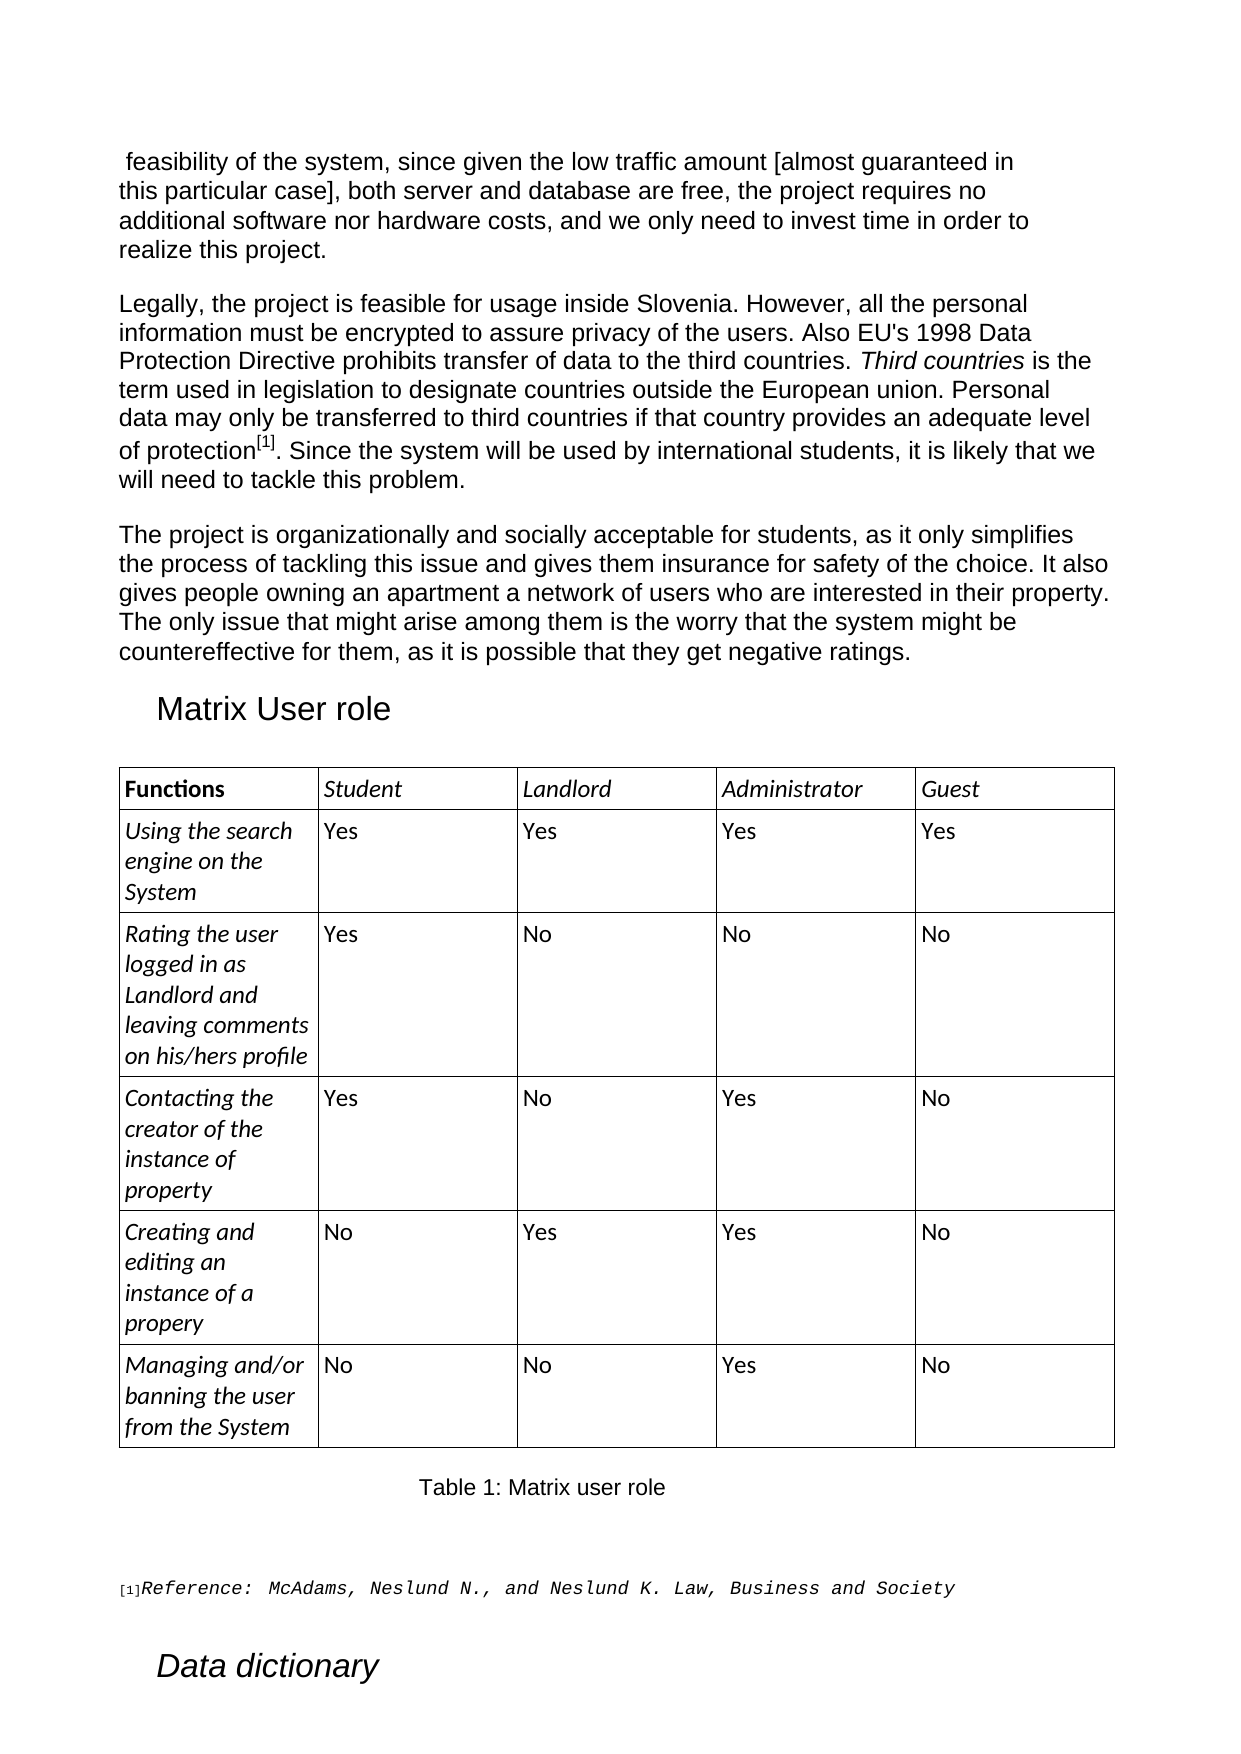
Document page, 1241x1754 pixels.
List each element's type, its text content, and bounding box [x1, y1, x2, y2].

table_cell No [916, 913, 1114, 1076]
text feasibility of the system, since given the low traffic amount [almost guaranteed in this particular case], both server and database are free, the project requires no additional software nor hardware costs, and we only need to invest time in order to realize this project. [119, 147, 1058, 264]
text Data dictionary [156, 1646, 1114, 1685]
table_cell Yes [717, 810, 915, 912]
table_cell Yes [717, 1211, 915, 1344]
table_header Administrator [717, 768, 915, 809]
table_cell No [319, 1345, 517, 1447]
table_cell Yes [916, 810, 1114, 912]
table_cell Yes [518, 1211, 716, 1344]
table_cell Yes [717, 1077, 915, 1210]
text The project is organizationally and socially acceptable for students, as it only simplifies the process of tackling this issue and gives them insurance for safety of the choice. It also gives people owning an apartment a network of users who are interested in their property. The only issue that might arise among them is the worry that the system might be countereffective for them, as it is possible that they get negative ratings. [119, 519, 1114, 665]
table_cell No [916, 1077, 1114, 1210]
table_header Guest [916, 768, 1114, 809]
table_cell No [319, 1211, 517, 1344]
table_cell Yes [319, 810, 517, 912]
text Table 1: Matrix user role [119, 1474, 1114, 1500]
table_header Functions [120, 768, 318, 809]
text Matrix User role [156, 689, 1114, 727]
table_cell No [916, 1211, 1114, 1344]
table_cell Rating the user logged in as Landlord and leaving comments on his/hers profile [120, 913, 318, 1076]
table_cell Yes [319, 1077, 517, 1210]
table_cell Using the search engine on the System [120, 810, 318, 912]
table_cell No [518, 1345, 716, 1447]
table_cell Contacting the creator of the instance of property [120, 1077, 318, 1210]
table_cell No [916, 1345, 1114, 1447]
table_cell Yes [717, 1345, 915, 1447]
table_cell Managing and/or banning the user from the System [120, 1345, 318, 1447]
text [1]Reference: McAdams, Neslund N., and Neslund K. Law, Business and Society [119, 1579, 1114, 1600]
text Legally, the project is feasible for usage inside Slovenia. However, all the personal information must be encrypted to assure privacy of the users. Also EU's 1998 Data Protection Directive prohibits transfer of data to the third countries. Third countries is the term used in legislation to designate countries outside the European union. Personal data may only be transferred to third countries if that country provides an adequate level of protection[1]. Since the system will be used by international students, it is likely that we will need to tackle this problem. [119, 289, 1106, 494]
table_cell No [717, 913, 915, 1076]
table_cell Yes [518, 810, 716, 912]
table_cell Yes [319, 913, 517, 1076]
table_cell Creating and editing an instance of a propery [120, 1211, 318, 1344]
table_cell No [518, 1077, 716, 1210]
table_cell No [518, 913, 716, 1076]
table_header Landlord [518, 768, 716, 809]
table_header Student [319, 768, 517, 809]
